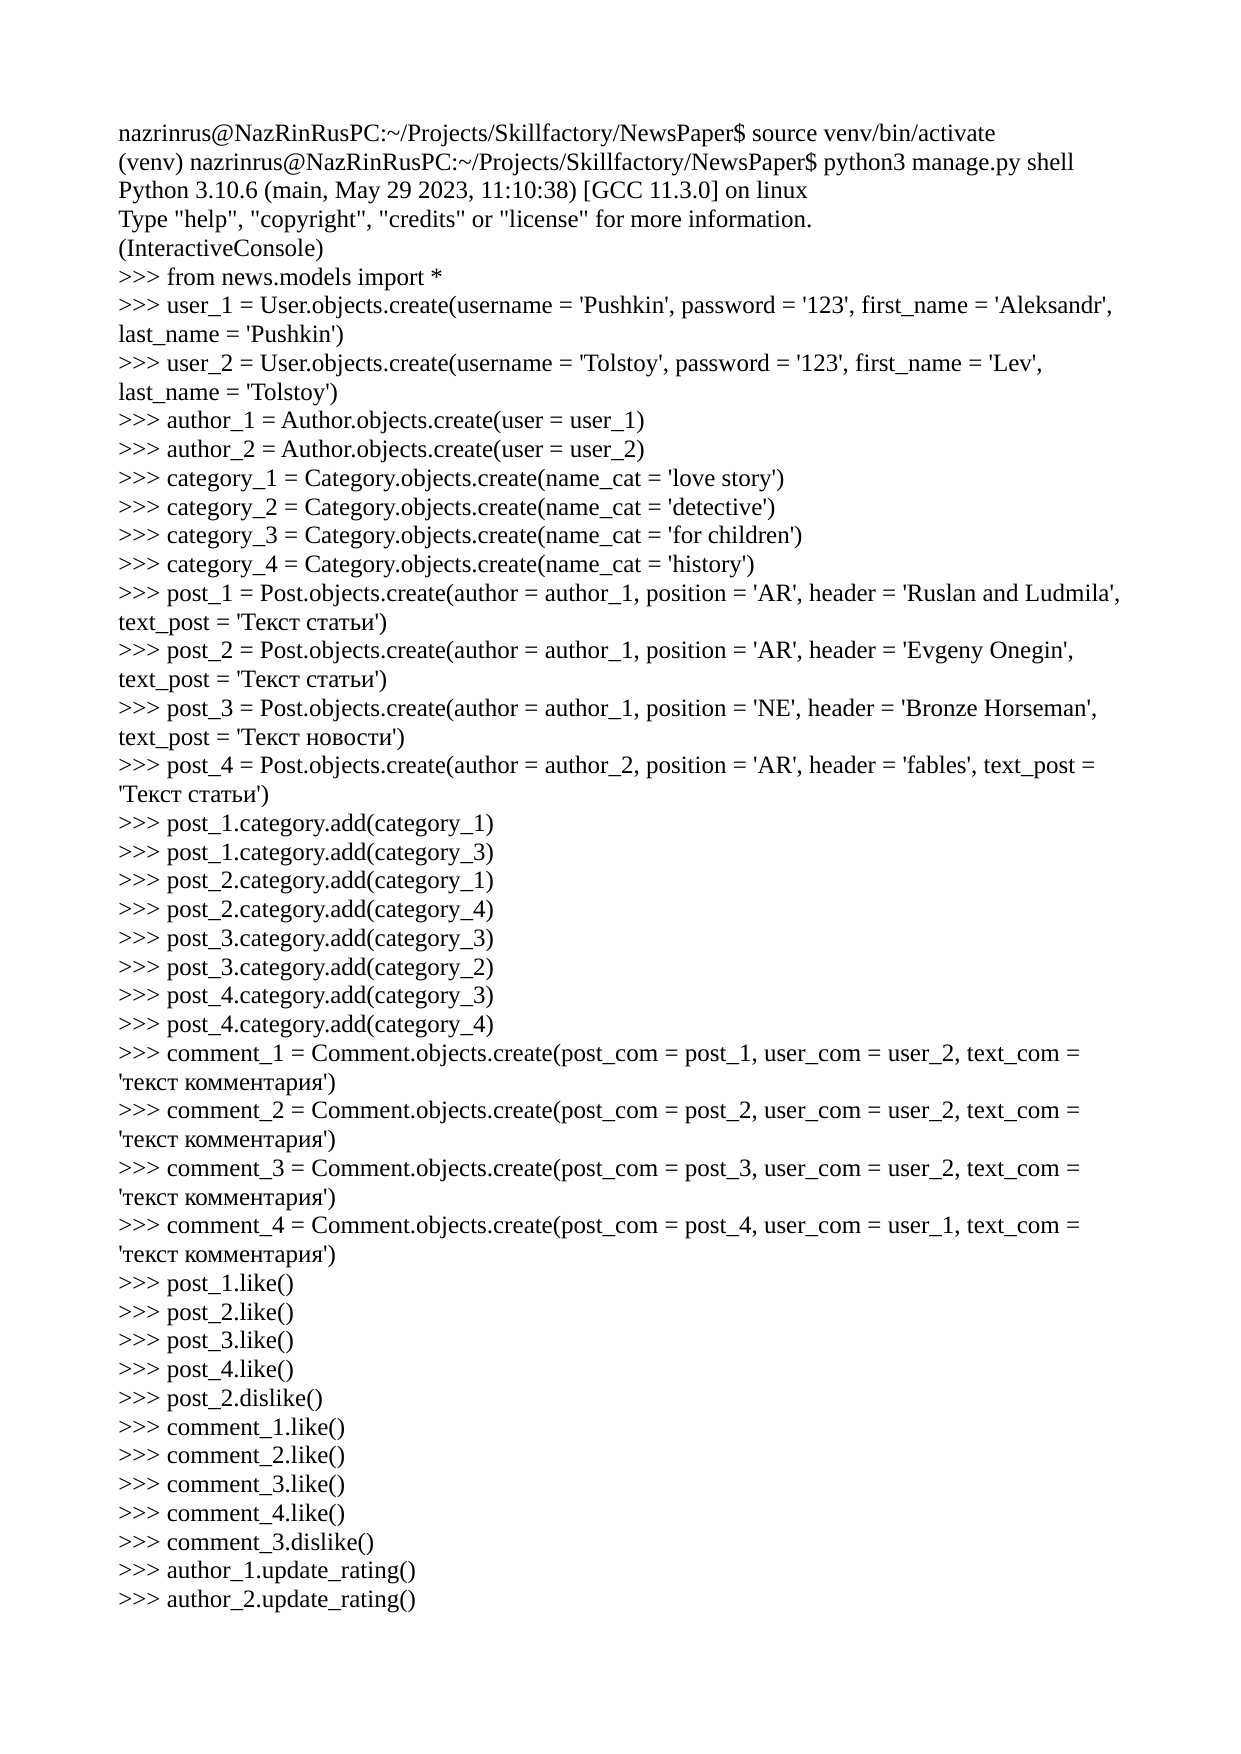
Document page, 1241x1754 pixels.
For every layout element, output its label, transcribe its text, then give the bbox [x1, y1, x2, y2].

text Type "help", "copyright", "credits" or "license" for more information. [118, 204, 1122, 233]
text >>> comment_4 = Comment.objects.create(post_com = post_4, user_com = user_1, text_com = 'текст комментария') [118, 1211, 1122, 1268]
text >>> comment_3 = Comment.objects.create(post_com = post_3, user_com = user_2, text_com = 'текст комментария') [118, 1153, 1122, 1211]
text >>> post_1.category.add(category_3) [118, 837, 1122, 866]
text >>> post_1.category.add(category_1) [118, 808, 1122, 837]
text >>> post_1.like() [118, 1268, 1122, 1297]
text nazrinrus@NazRinRusPC:~/Projects/Skillfactory/NewsPaper$ source venv/bin/activate [118, 118, 1122, 147]
text >>> post_4.like() [118, 1354, 1122, 1383]
text >>> author_1 = Author.objects.create(user = user_1) [118, 406, 1122, 434]
text >>> comment_3.dislike() [118, 1527, 1122, 1556]
text >>> post_3.category.add(category_3) [118, 923, 1122, 952]
text >>> post_3 = Post.objects.create(author = author_1, position = 'NE', header = 'Bronze Horseman', text_post = 'Текст новости') [118, 693, 1122, 751]
text >>> post_4.category.add(category_3) [118, 981, 1122, 1009]
text >>> from news.models import * [118, 262, 1122, 291]
text >>> post_2.dislike() [118, 1383, 1122, 1412]
text >>> category_2 = Category.objects.create(name_cat = 'detective') [118, 492, 1122, 521]
text Python 3.10.6 (main, May 29 2023, 11:10:38) [GCC 11.3.0] on linux [118, 176, 1122, 204]
text >>> author_1.update_rating() [118, 1556, 1122, 1584]
text >>> post_3.like() [118, 1326, 1122, 1354]
text >>> comment_2 = Comment.objects.create(post_com = post_2, user_com = user_2, text_com = 'текст комментария') [118, 1096, 1122, 1153]
text >>> post_4.category.add(category_4) [118, 1009, 1122, 1038]
text >>> post_3.category.add(category_2) [118, 952, 1122, 981]
text >>> post_2.category.add(category_1) [118, 866, 1122, 894]
text >>> post_2.category.add(category_4) [118, 894, 1122, 923]
text >>> author_2.update_rating() [118, 1584, 1122, 1613]
text >>> post_1 = Post.objects.create(author = author_1, position = 'AR', header = 'Ruslan and Ludmila', text_post = 'Текст статьи') [118, 578, 1122, 636]
text >>> user_2 = User.objects.create(username = 'Tolstoy', password = '123', first_name = 'Lev', last_name = 'Tolstoy') [118, 348, 1122, 406]
text >>> post_2 = Post.objects.create(author = author_1, position = 'AR', header = 'Evgeny Onegin', text_post = 'Текст статьи') [118, 636, 1122, 693]
text >>> category_4 = Category.objects.create(name_cat = 'history') [118, 549, 1122, 578]
text >>> post_2.like() [118, 1297, 1122, 1326]
text (InteractiveConsole) [118, 233, 1122, 262]
text >>> category_1 = Category.objects.create(name_cat = 'love story') [118, 463, 1122, 492]
text >>> comment_3.like() [118, 1469, 1122, 1498]
text >>> comment_1 = Comment.objects.create(post_com = post_1, user_com = user_2, text_com = 'текст комментария') [118, 1038, 1122, 1096]
text (venv) nazrinrus@NazRinRusPC:~/Projects/Skillfactory/NewsPaper$ python3 manage.py shell [118, 147, 1122, 176]
text >>> post_4 = Post.objects.create(author = author_2, position = 'AR', header = 'fables', text_post = 'Текст статьи') [118, 751, 1122, 808]
text >>> comment_4.like() [118, 1498, 1122, 1527]
text >>> author_2 = Author.objects.create(user = user_2) [118, 434, 1122, 463]
text >>> comment_1.like() [118, 1412, 1122, 1441]
text >>> user_1 = User.objects.create(username = 'Pushkin', password = '123', first_name = 'Aleksandr', last_name = 'Pushkin') [118, 291, 1122, 348]
text >>> comment_2.like() [118, 1441, 1122, 1469]
text >>> category_3 = Category.objects.create(name_cat = 'for children') [118, 521, 1122, 549]
